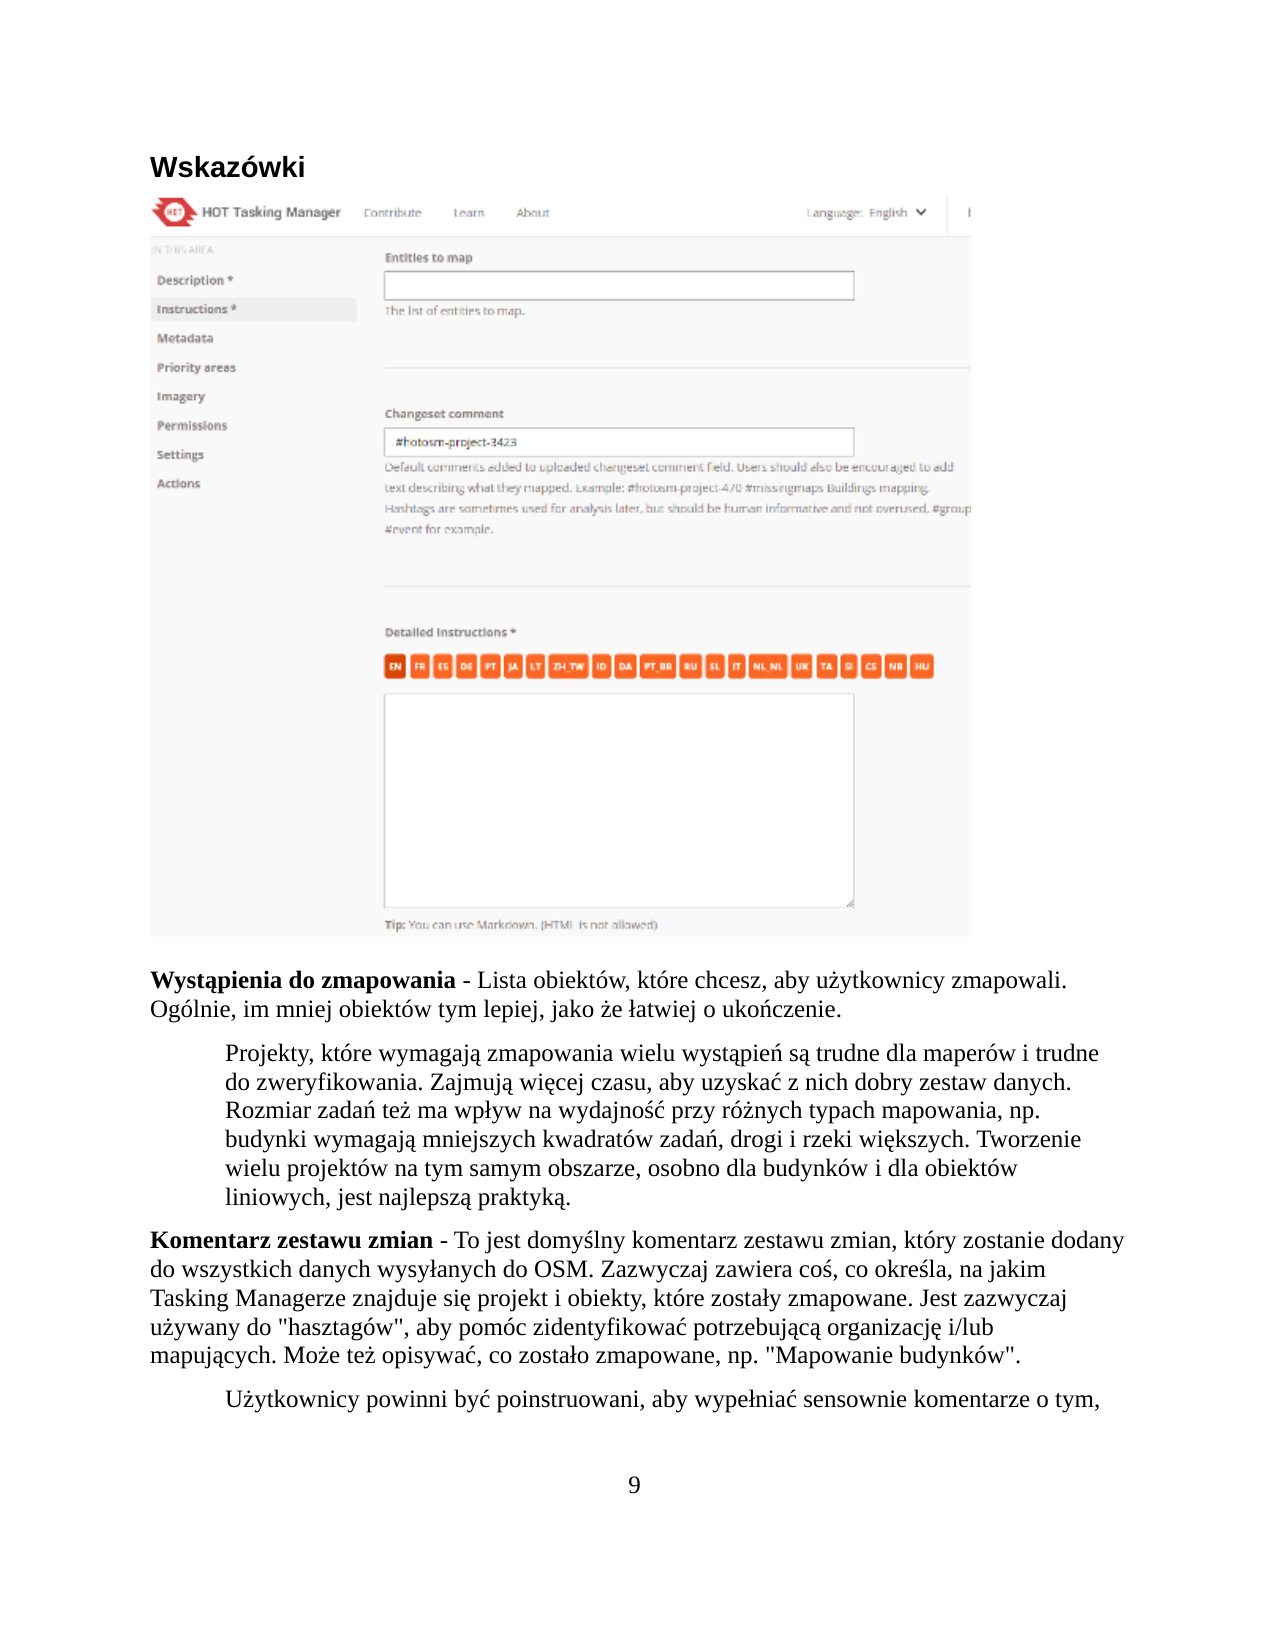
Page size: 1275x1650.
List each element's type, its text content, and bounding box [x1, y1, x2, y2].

text Wystąpienia do zmapowania - Lista obiektów, które chcesz, aby użytkownicy zmapowali. Ogólnie, im mniej obiektów tym lepiej, jako że łatwiej o ukończenie. [150, 965, 1125, 1023]
text Użytkownicy powinni być poinstruowani, aby wypełniać sensownie komentarze o tym, [225, 1384, 1125, 1413]
subtitle Wskazówki [150, 150, 1125, 183]
text Projekty, które wymagają zmapowania wielu wystąpień są trudne dla maperów i trudne do zweryfikowania. Zajmują więcej czasu, aby uzyskać z nich dobry zestaw danych. Rozmiar zadań też ma wpływ na wydajność przy różnych typach mapowania, np. budynki wymagają mniejszych kwadratów zadań, drogi i rzeki większych. Tworzenie wielu projektów na tym samym obszarze, osobno dla budynków i dla obiektów liniowych, jest najlepszą praktyką. [225, 1038, 1125, 1210]
picture [150, 196, 972, 937]
text Komentarz zestawu zmian - To jest domyślny komentarz zestawu zmian, który zostanie dodany do wszystkich danych wysyłanych do OSM. Zazwyczaj zawiera coś, co określa, na jakim Tasking Managerze znajduje się projekt i obiekty, które zostały zmapowane. Jest zazwyczaj używany do "hasztagów", aby pomóc zidentyfikować potrzebującą organizację i/lub mapujących. Może też opisywać, co zostało zmapowane, np. "Mapowanie budynków". [150, 1225, 1125, 1369]
